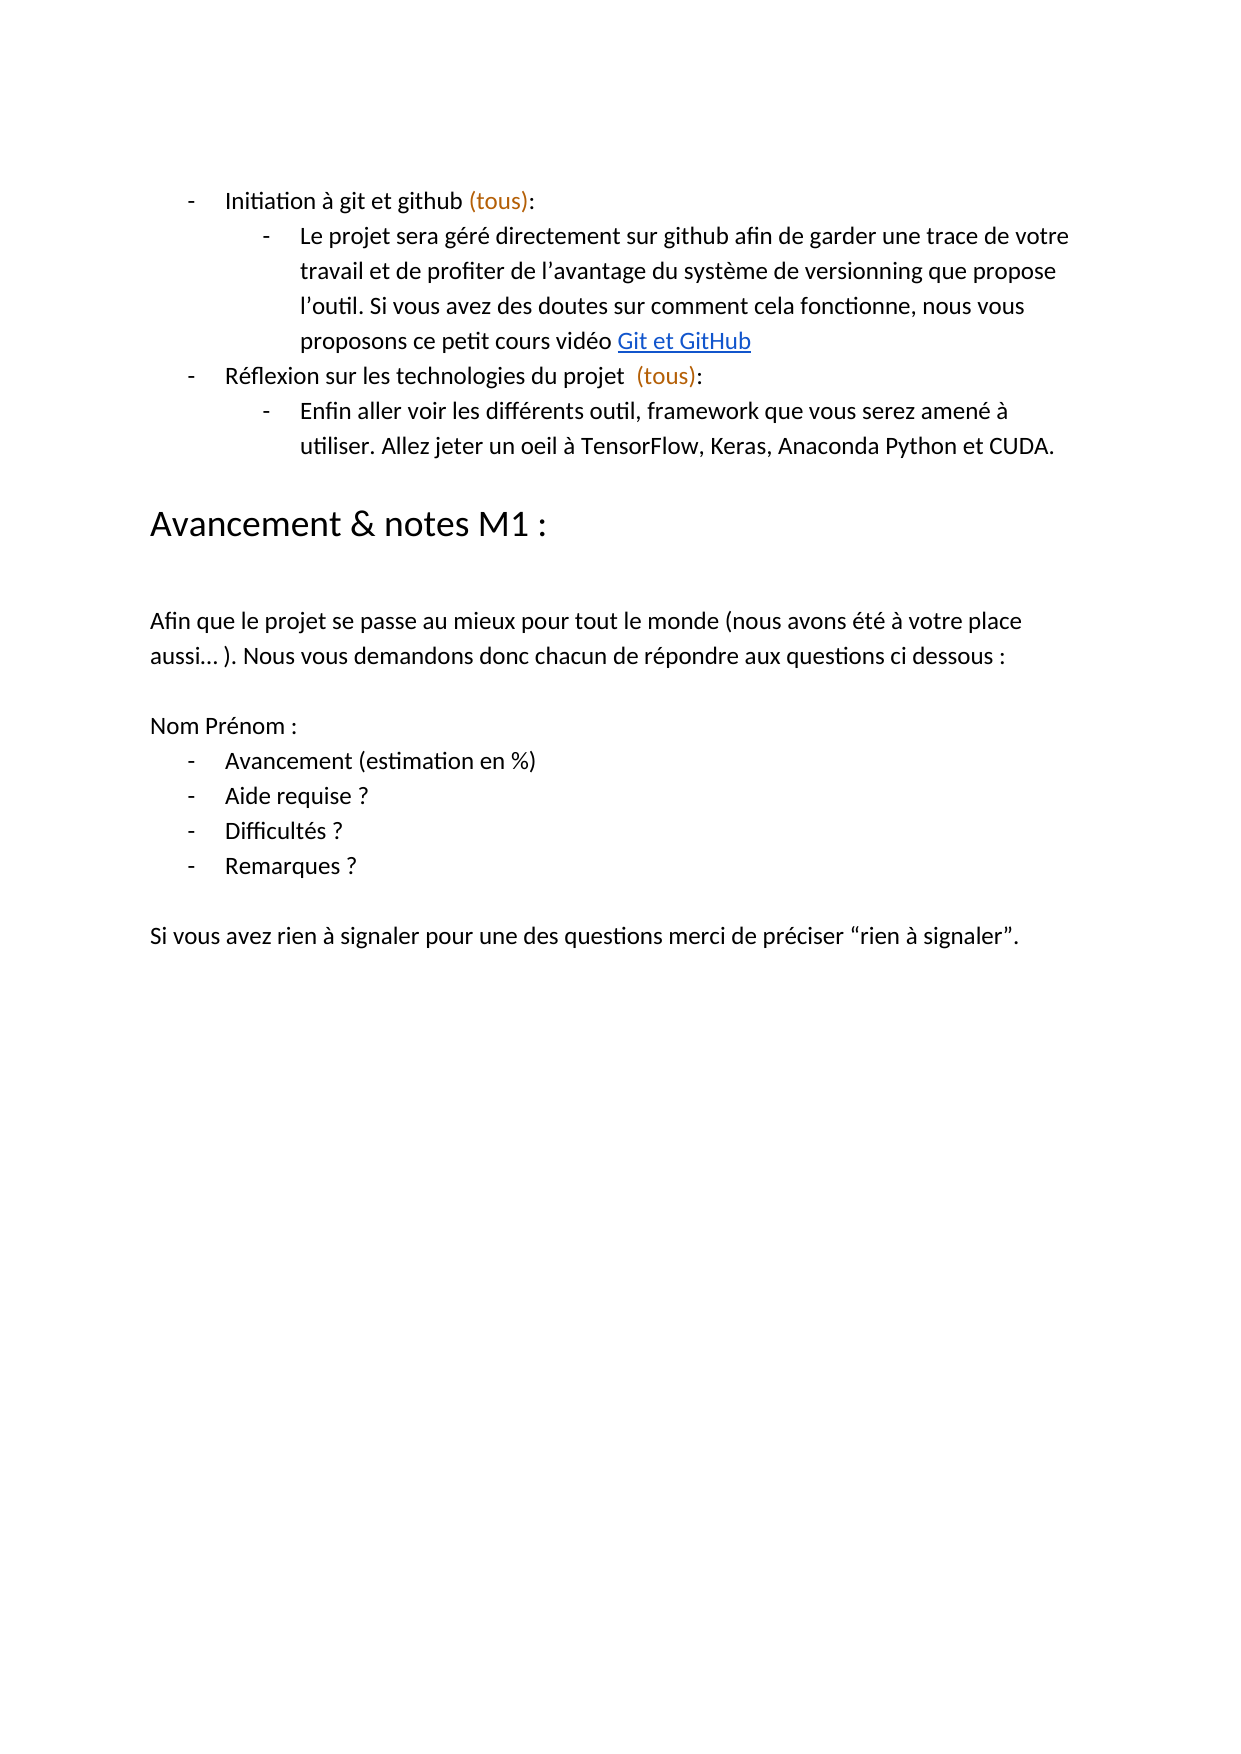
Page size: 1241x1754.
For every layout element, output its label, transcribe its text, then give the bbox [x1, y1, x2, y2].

list Initiation à git et github (tous): [187, 185, 1090, 216]
text Nom Prénom : [150, 710, 1090, 741]
list Le projet sera géré directement sur github afin de garder une trace de votre travail et de profiter de l’avantage du système de versionning que propose l’outil. Si vous avez des doutes sur comment cela fonctionne, nous vous proposons ce petit cours vidéo Git et GitHub [262, 220, 1090, 356]
text Afin que le projet se passe au mieux pour tout le monde (nous avons été à votre place aussi… ). Nous vous demandons donc chacun de répondre aux questions ci dessous : [150, 605, 1090, 671]
list Réflexion sur les technologies du projet (tous): [187, 360, 1090, 391]
list Remarques ? [187, 850, 1090, 881]
list Enfin aller voir les différents outil, framework que vous serez amené à utiliser. Allez jeter un oeil à TensorFlow, Keras, Anaconda Python et CUDA. [262, 395, 1090, 461]
text Avancement & notes M1 : [150, 500, 1090, 546]
list Aide requise ? [187, 780, 1090, 811]
list Avancement (estimation en %) [187, 745, 1090, 776]
text Si vous avez rien à signaler pour une des questions merci de préciser “rien à signaler”. [150, 920, 1090, 951]
list Difficultés ? [187, 815, 1090, 846]
